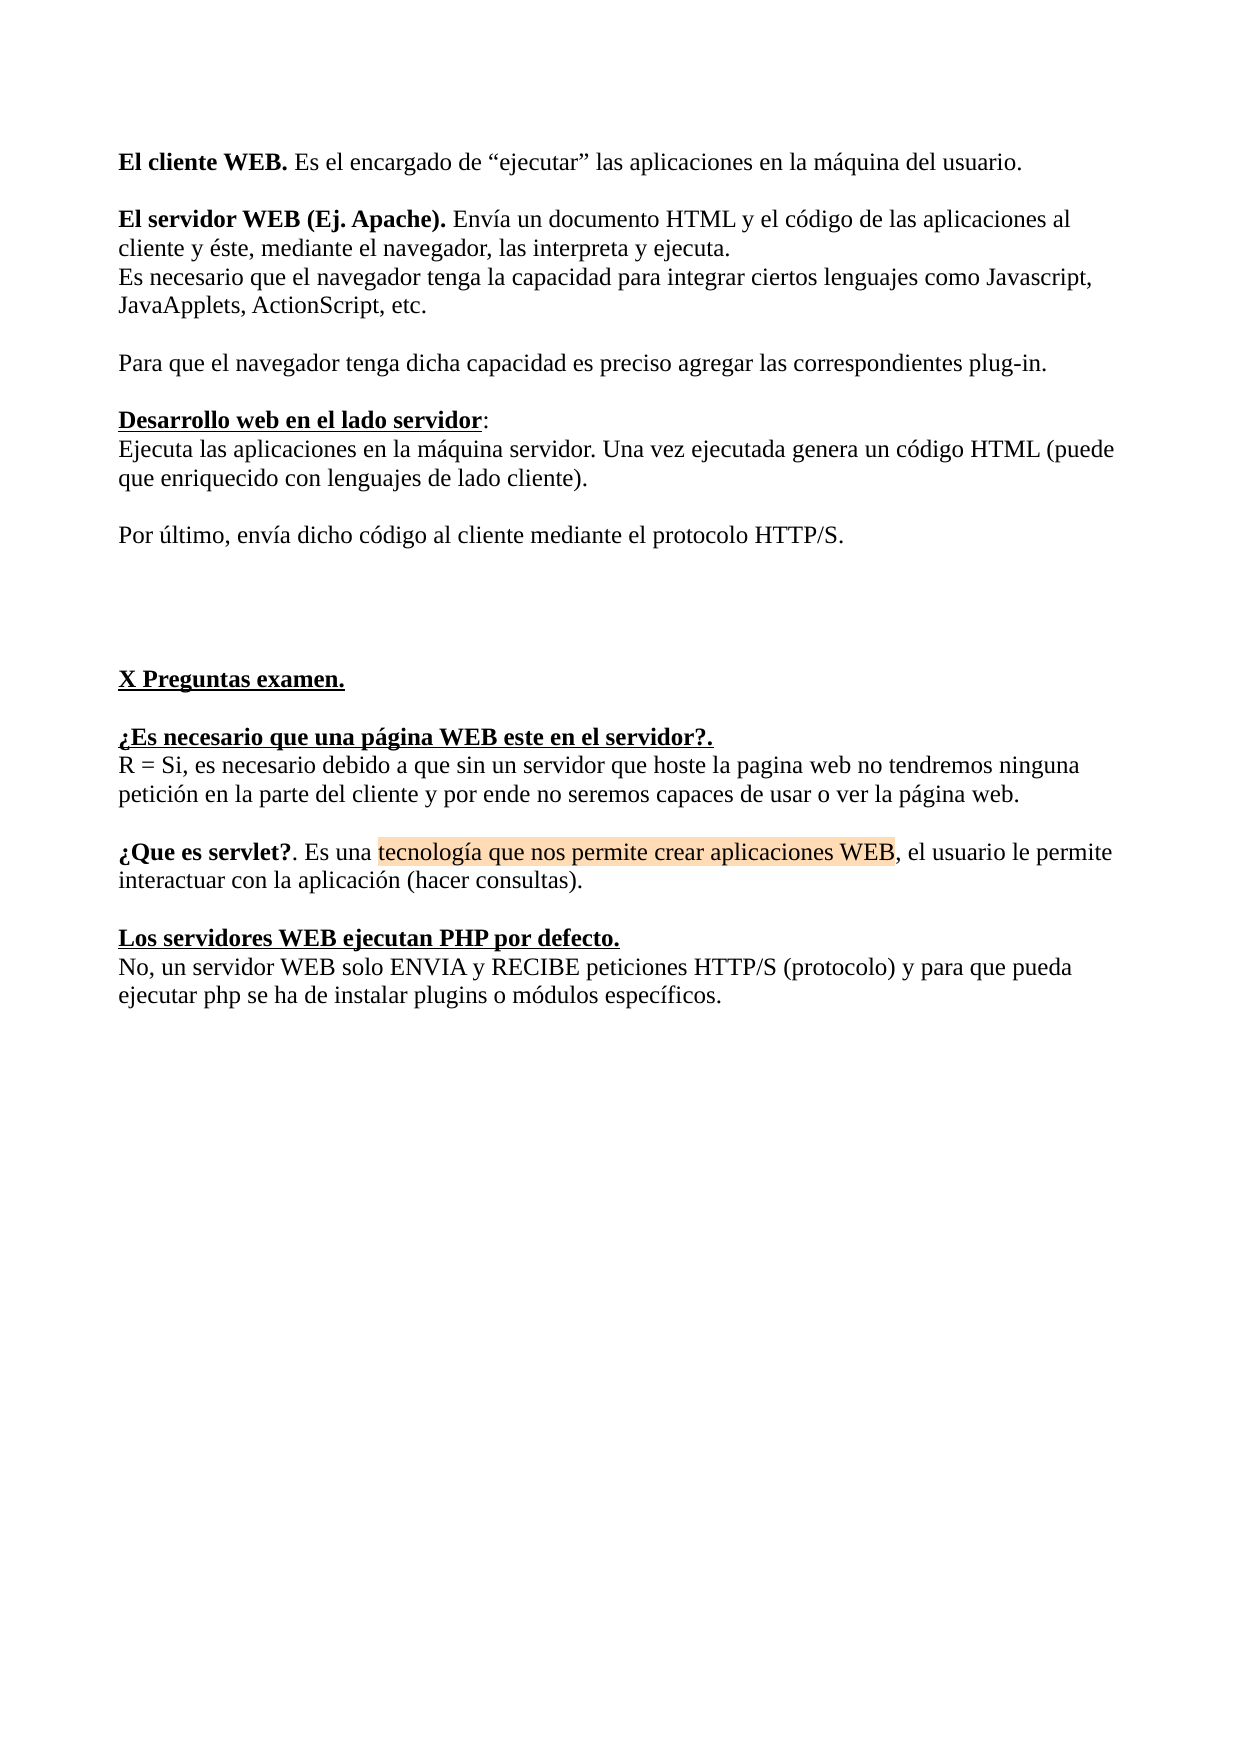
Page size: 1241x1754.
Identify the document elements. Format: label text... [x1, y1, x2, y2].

text No, un servidor WEB solo ENVIA y RECIBE peticiones HTTP/S (protocolo) y para que pueda ejecutar php se ha de instalar plugins o módulos específicos. [118, 952, 1122, 1009]
text ¿Que es servlet?. Es una tecnología que nos permite crear aplicaciones WEB, el usuario le permite interactuar con la aplicación (hacer consultas). [118, 837, 1122, 894]
text El cliente WEB. Es el encargado de “ejecutar” las aplicaciones en la máquina del usuario. [118, 147, 1122, 176]
text El servidor WEB (Ej. Apache). Envía un documento HTML y el código de las aplicaciones al cliente y éste, mediante el navegador, las interpreta y ejecuta. [118, 204, 1122, 262]
text R = Si, es necesario debido a que sin un servidor que hoste la pagina web no tendremos ninguna petición en la parte del cliente y por ende no seremos capaces de usar o ver la página web. [118, 751, 1122, 808]
text Los servidores WEB ejecutan PHP por defecto. [118, 923, 1122, 952]
text Es necesario que el navegador tenga la capacidad para integrar ciertos lenguajes como Javascript, JavaApplets, ActionScript, etc. [118, 262, 1122, 319]
text X Preguntas examen. [118, 664, 1122, 693]
text ¿Es necesario que una página WEB este en el servidor?. [118, 722, 1122, 751]
text Ejecuta las aplicaciones en la máquina servidor. Una vez ejecutada genera un código HTML (puede que enriquecido con lenguajes de lado cliente). [118, 434, 1122, 492]
text Desarrollo web en el lado servidor: [118, 406, 1122, 434]
text Por último, envía dicho código al cliente mediante el protocolo HTTP/S. [118, 521, 1122, 549]
text Para que el navegador tenga dicha capacidad es preciso agregar las correspondientes plug-in. [118, 348, 1122, 377]
